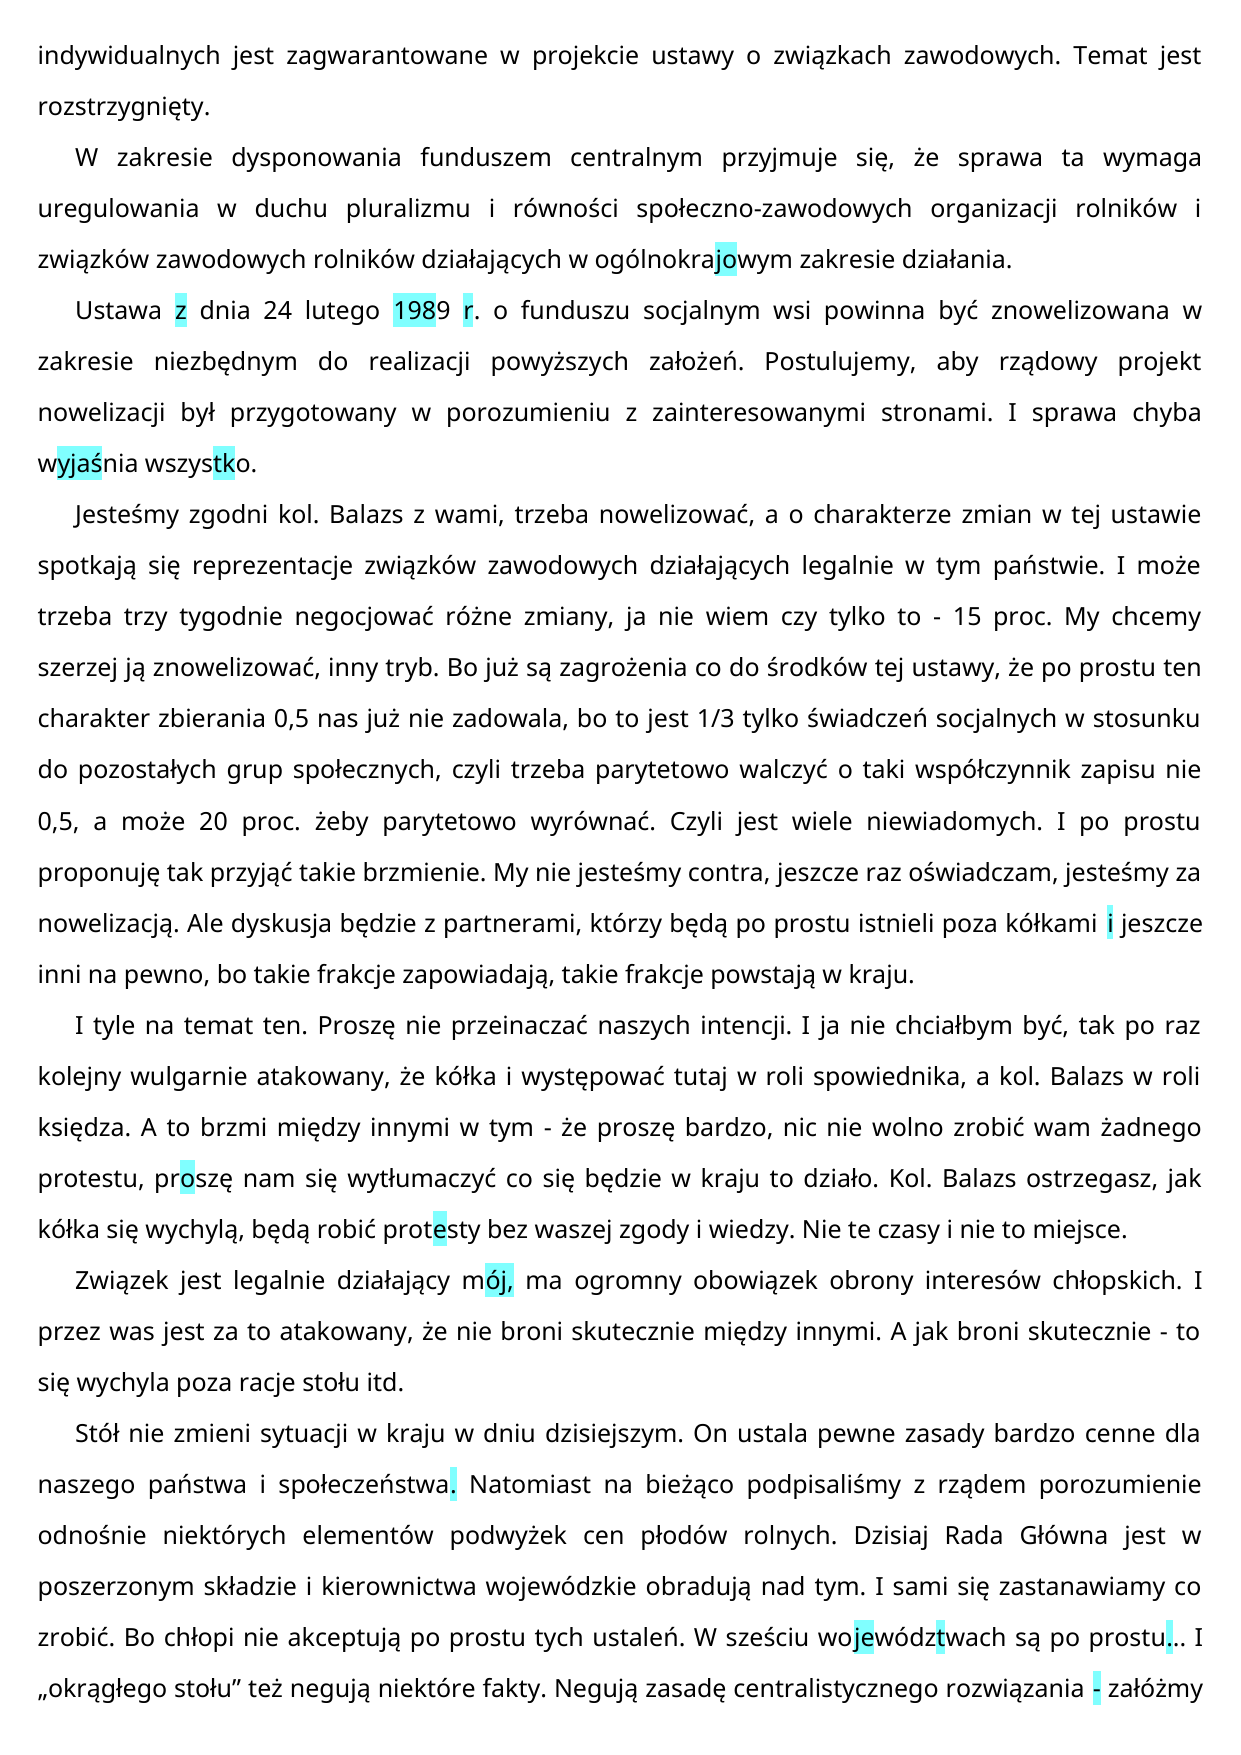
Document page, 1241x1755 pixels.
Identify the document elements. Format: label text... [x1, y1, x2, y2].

text I tyle na temat ten. Proszę nie przeinaczać naszych intencji. I ja nie chciałbym być, tak po raz kolejny wulgarnie atakowany, że kółka i występować tutaj w roli spowiednika, a kol. Balazs w roli księdza. A to brzmi między innymi w tym - że proszę bardzo, nic nie wolno zrobić wam żadnego protestu, proszę nam się wytłumaczyć co się będzie w kraju to działo. Kol. Balazs ostrzegasz, jak kółka się wychylą, będą robić protesty bez waszej zgody i wiedzy. Nie te czasy i nie to miejsce. [37, 1007, 1203, 1246]
text indywidualnych jest zagwarantowane w projekcie ustawy o związkach zawodowych. Temat jest rozstrzygnięty. [37, 37, 1203, 123]
text W zakresie dysponowania funduszem centralnym przyjmuje się, że sprawa ta wymaga uregulowania w duchu pluralizmu i równości społeczno-zawodowych organizacji rolników i związków zawodowych rolników działających w ogólnokrajowym zakresie działania. [37, 139, 1203, 276]
text Jesteśmy zgodni kol. Balazs z wami, trzeba nowelizować, a o charakterze zmian w tej ustawie spotkają się reprezentacje związków zawodowych działających legalnie w tym państwie. I może trzeba trzy tygodnie negocjować różne zmiany, ja nie wiem czy tylko to - 15 proc. My chcemy szerzej ją znowelizować, inny tryb. Bo już są zagrożenia co do środków tej ustawy, że po prostu ten charakter zbierania 0,5 nas już nie zadowala, bo to jest 1/3 tylko świadczeń socjalnych w stosunku do pozostałych grup społecznych, czyli trzeba parytetowo walczyć o taki współczynnik zapisu nie 0,5, a może 20 proc. żeby parytetowo wyrównać. Czyli jest wiele niewiadomych. I po prostu proponuję tak przyjąć takie brzmienie. My nie jesteśmy contra, jeszcze raz oświadczam, jesteśmy za nowelizacją. Ale dyskusja będzie z partnerami, którzy będą po prostu istnieli poza kółkami i jeszcze inni na pewno, bo takie frakcje zapowiadają, takie frakcje powstają w kraju. [37, 497, 1203, 990]
text Stół nie zmieni sytuacji w kraju w dniu dzisiejszym. On ustala pewne zasady bardzo cenne dla naszego państwa i społeczeństwa. Natomiast na bieżąco podpisaliśmy z rządem porozumienie odnośnie niektórych elementów podwyżek cen płodów rolnych. Dzisiaj Rada Główna jest w poszerzonym składzie i kierownictwa wojewódzkie obradują nad tym. I sami się zastanawiamy co zrobić. Bo chłopi nie akceptują po prostu tych ustaleń. W sześciu województwach są po prostu... I „okrągłego stołu” też negują niektóre fakty. Negują zasadę centralistycznego rozwiązania - załóżmy [37, 1416, 1203, 1705]
text Ustawa z dnia 24 lutego 1989 r. o funduszu socjalnym wsi powinna być znowelizowana w zakresie niezbędnym do realizacji powyższych założeń. Postulujemy, aby rządowy projekt nowelizacji był przygotowany w porozumieniu z zainteresowanymi stronami. I sprawa chyba wyjaśnia wszystko. [37, 293, 1203, 480]
text Związek jest legalnie działający mój, ma ogromny obowiązek obrony interesów chłopskich. I przez was jest za to atakowany, że nie broni skutecznie między innymi. A jak broni skutecznie - to się wychyla poza racje stołu itd. [37, 1262, 1203, 1399]
